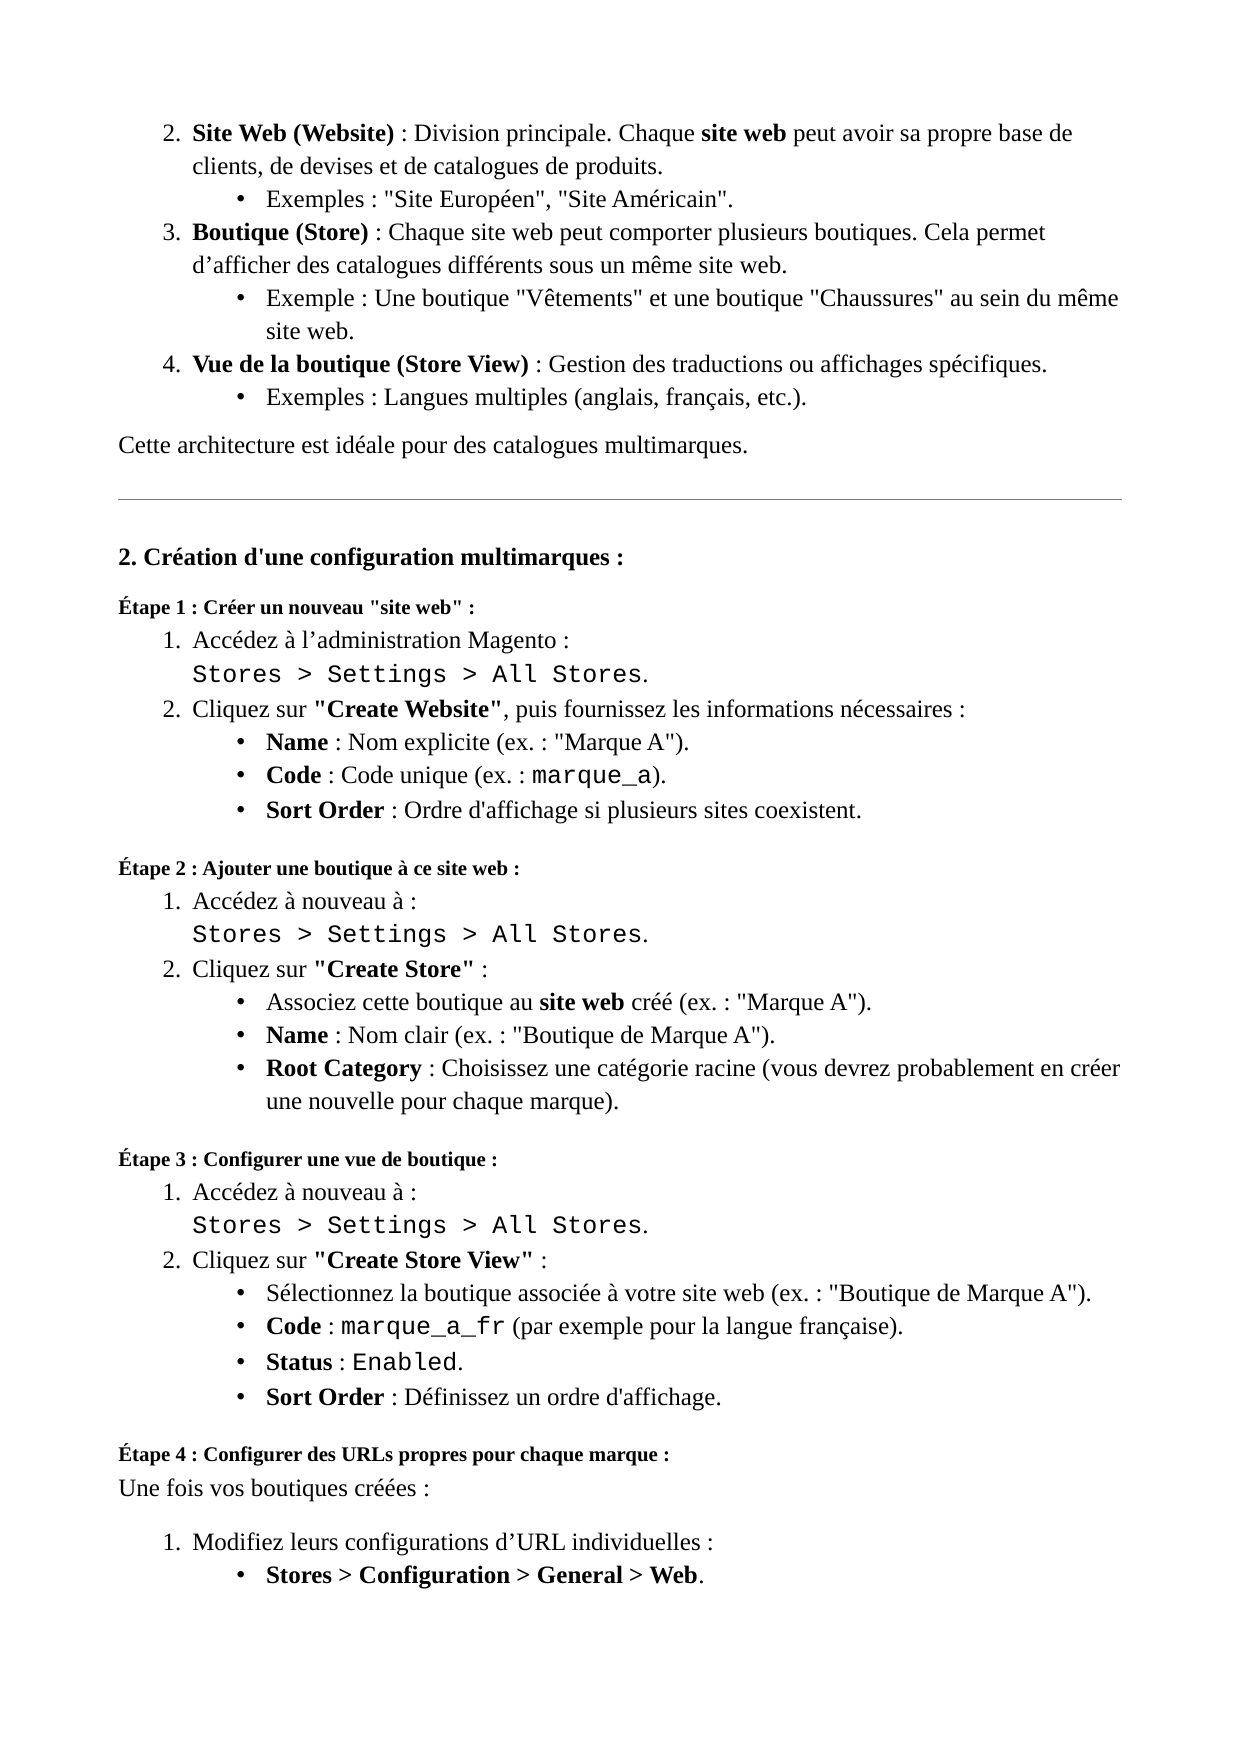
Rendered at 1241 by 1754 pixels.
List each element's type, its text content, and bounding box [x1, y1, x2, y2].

list Name : Nom explicite (ex. : "Marque A"). [236, 727, 1122, 756]
list Accédez à l’administration Magento : Stores > Settings > All Stores. [162, 626, 1122, 689]
subtitle Étape 1 : Créer un nouveau "site web" : [118, 595, 1122, 619]
list Accédez à nouveau à : Stores > Settings > All Stores. [162, 886, 1122, 950]
list Associez cette boutique au site web créé (ex. : "Marque A"). [236, 987, 1122, 1016]
list Exemple : Une boutique "Vêtements" et une boutique "Chaussures" au sein du même site web. [236, 283, 1122, 345]
list Cliquez sur "Create Store View" : [162, 1245, 1122, 1274]
list Code : Code unique (ex. : marque_a). [236, 760, 1122, 791]
list Name : Nom clair (ex. : "Boutique de Marque A"). [236, 1020, 1122, 1049]
list Accédez à nouveau à : Stores > Settings > All Stores. [162, 1177, 1122, 1241]
text Une fois vos boutiques créées : [118, 1473, 1122, 1501]
list Cliquez sur "Create Store" : [162, 954, 1122, 983]
list Stores > Configuration > General > Web. [236, 1561, 1122, 1589]
subtitle Étape 2 : Ajouter une boutique à ce site web : [118, 856, 1122, 880]
list Code : marque_a_fr (par exemple pour la langue française). [236, 1311, 1122, 1342]
list Vue de la boutique (Store View) : Gestion des traductions ou affichages spécifiques. [162, 349, 1122, 378]
list Sort Order : Définissez un ordre d'affichage. [236, 1382, 1122, 1411]
subtitle Étape 3 : Configurer une vue de boutique : [118, 1147, 1122, 1171]
text Cette architecture est idéale pour des catalogues multimarques. [118, 430, 1122, 459]
list Sort Order : Ordre d'affichage si plusieurs sites coexistent. [236, 796, 1122, 824]
list Root Category : Choisissez une catégorie racine (vous devrez probablement en créer une nouvelle pour chaque marque). [236, 1053, 1122, 1115]
list Modifiez leurs configurations d’URL individuelles : [162, 1527, 1122, 1556]
list Cliquez sur "Create Website", puis fournissez les informations nécessaires : [162, 694, 1122, 723]
list Site Web (Website) : Division principale. Chaque site web peut avoir sa propre base de clients, de devises et de catalogues de produits. [162, 118, 1122, 180]
list Status : Enabled. [236, 1347, 1122, 1378]
list Boutique (Store) : Chaque site web peut comporter plusieurs boutiques. Cela permet d’afficher des catalogues différents sous un même site web. [162, 217, 1122, 279]
list Exemples : Langues multiples (anglais, français, etc.). [236, 382, 1122, 411]
list Sélectionnez la boutique associée à votre site web (ex. : "Boutique de Marque A"). [236, 1278, 1122, 1307]
subtitle Étape 4 : Configurer des URLs propres pour chaque marque : [118, 1442, 1122, 1466]
list Exemples : "Site Européen", "Site Américain". [236, 184, 1122, 213]
subtitle 2. Création d'une configuration multimarques : [118, 542, 1122, 570]
